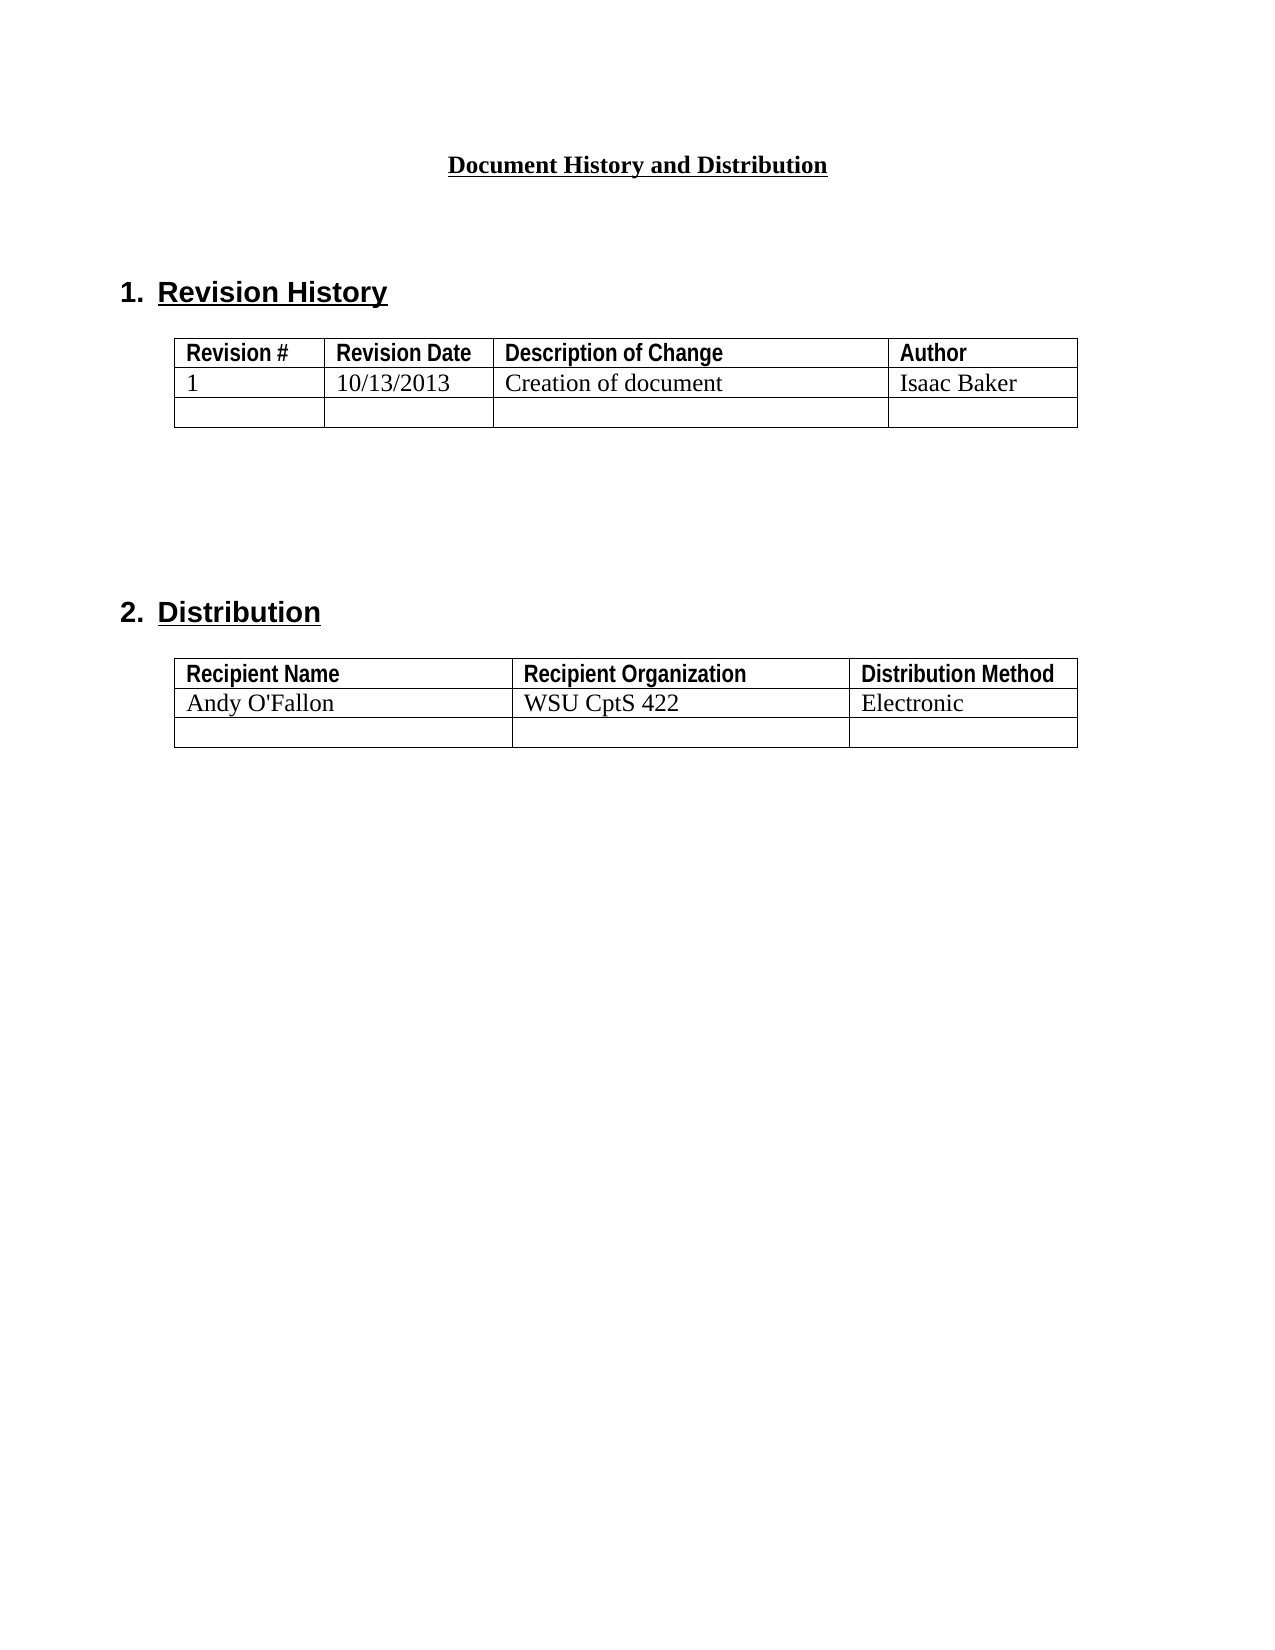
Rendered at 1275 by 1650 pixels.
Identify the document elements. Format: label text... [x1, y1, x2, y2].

table_header Description of Change [494, 339, 888, 367]
subtitle Distribution [120, 595, 1155, 629]
table_cell [175, 398, 324, 427]
table_header Author [889, 339, 1077, 367]
subtitle Revision History [120, 275, 1155, 309]
table_header Recipient Name [175, 659, 512, 687]
table_cell Isaac Baker [889, 368, 1077, 397]
table_header Revision Date [325, 339, 493, 367]
table_header Distribution Method [850, 659, 1077, 687]
table_cell WSU CptS 422 [513, 689, 849, 717]
table_cell Creation of document [494, 368, 888, 397]
table_cell Electronic [850, 689, 1077, 717]
table_header Recipient Organization [513, 659, 849, 687]
table_header Revision # [175, 339, 324, 367]
table_cell 1 [175, 368, 324, 397]
table_cell [175, 718, 512, 747]
table_cell [325, 398, 493, 427]
table_cell [850, 718, 1077, 747]
table_cell Andy O'Fallon [175, 689, 512, 717]
table_cell [513, 718, 849, 747]
table_cell [494, 398, 888, 427]
text Document History and Distribution [120, 151, 1155, 179]
table_cell 10/13/2013 [325, 368, 493, 397]
table_cell [889, 398, 1077, 427]
